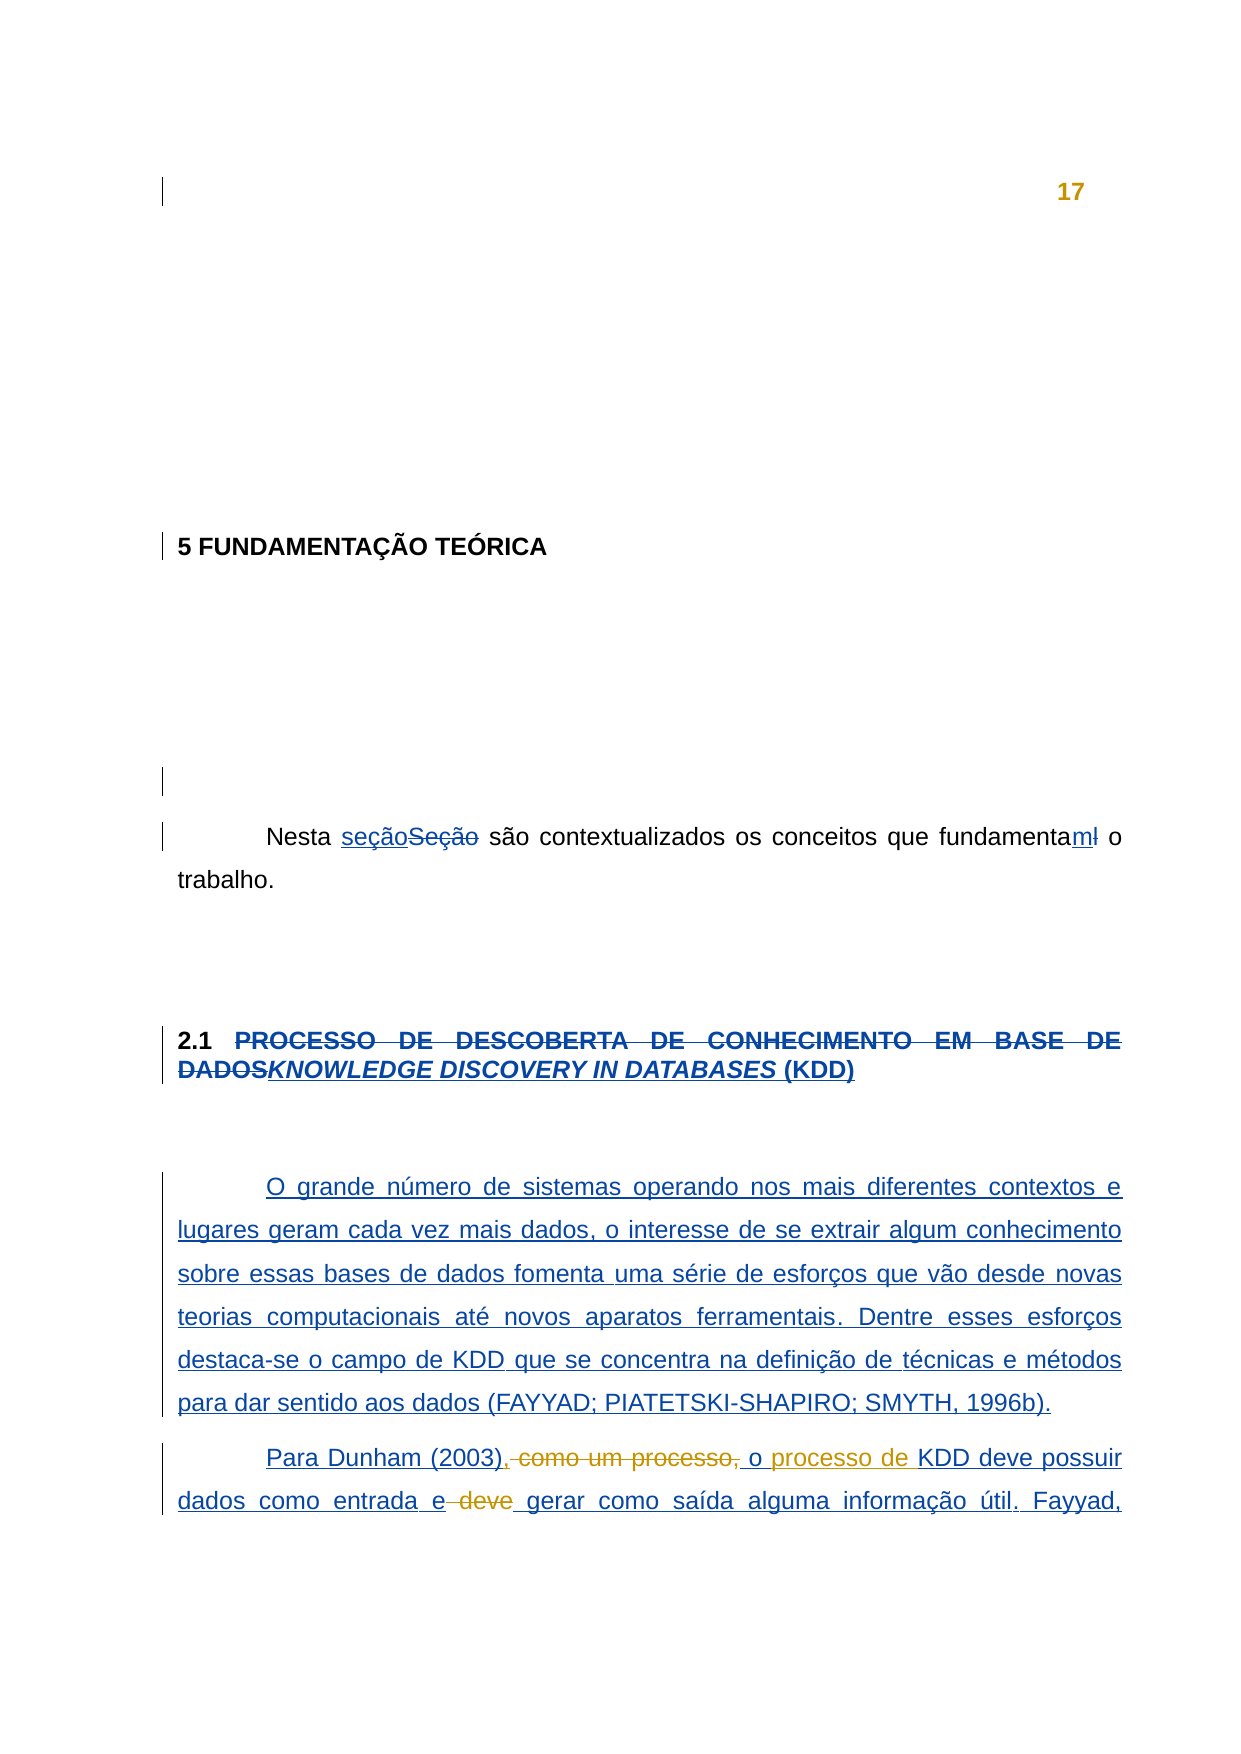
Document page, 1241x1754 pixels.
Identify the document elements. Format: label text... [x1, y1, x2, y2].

text destaca-se o campo de KDD que se concentra na definição de técnicas e métodos [177, 1328, 1122, 1370]
text O grande número de sistemas operando nos mais diferentes contextos e lugares geram cada vez mais dados, o interesse de se extrair algum conhecimento [177, 1172, 1122, 1240]
text sobre essas bases de dados fomenta uma série de esforços que vão desde novas [177, 1241, 1122, 1284]
text Nesta seção são contextualizados os conceitos que fundamentam o trabalho. [177, 822, 1122, 894]
text 5 FUNDAMENTAÇÃO TEÓRICA [177, 532, 1122, 796]
text para dar sentido aos dados (FAYYAD; PIATETSKI-SHAPIRO; SMYTH, 1996b). [177, 1371, 1122, 1417]
text Para Dunham (2003), o processo de KDD deve possuir dados como entrada e gerar como saída alguma informação útil. Fayyad, Piatetski-shapiro e Smyth (1996b) afirmam que esse processo pode ser dividido em cinco etapas definidas da seguinte maneira: [177, 1443, 1122, 1515]
text teorias computacionais até novos aparatos ferramentais. Dentre esses esforços [177, 1285, 1122, 1327]
text 2.1 knowledge discovery in databases (KDD) [177, 1026, 1122, 1084]
